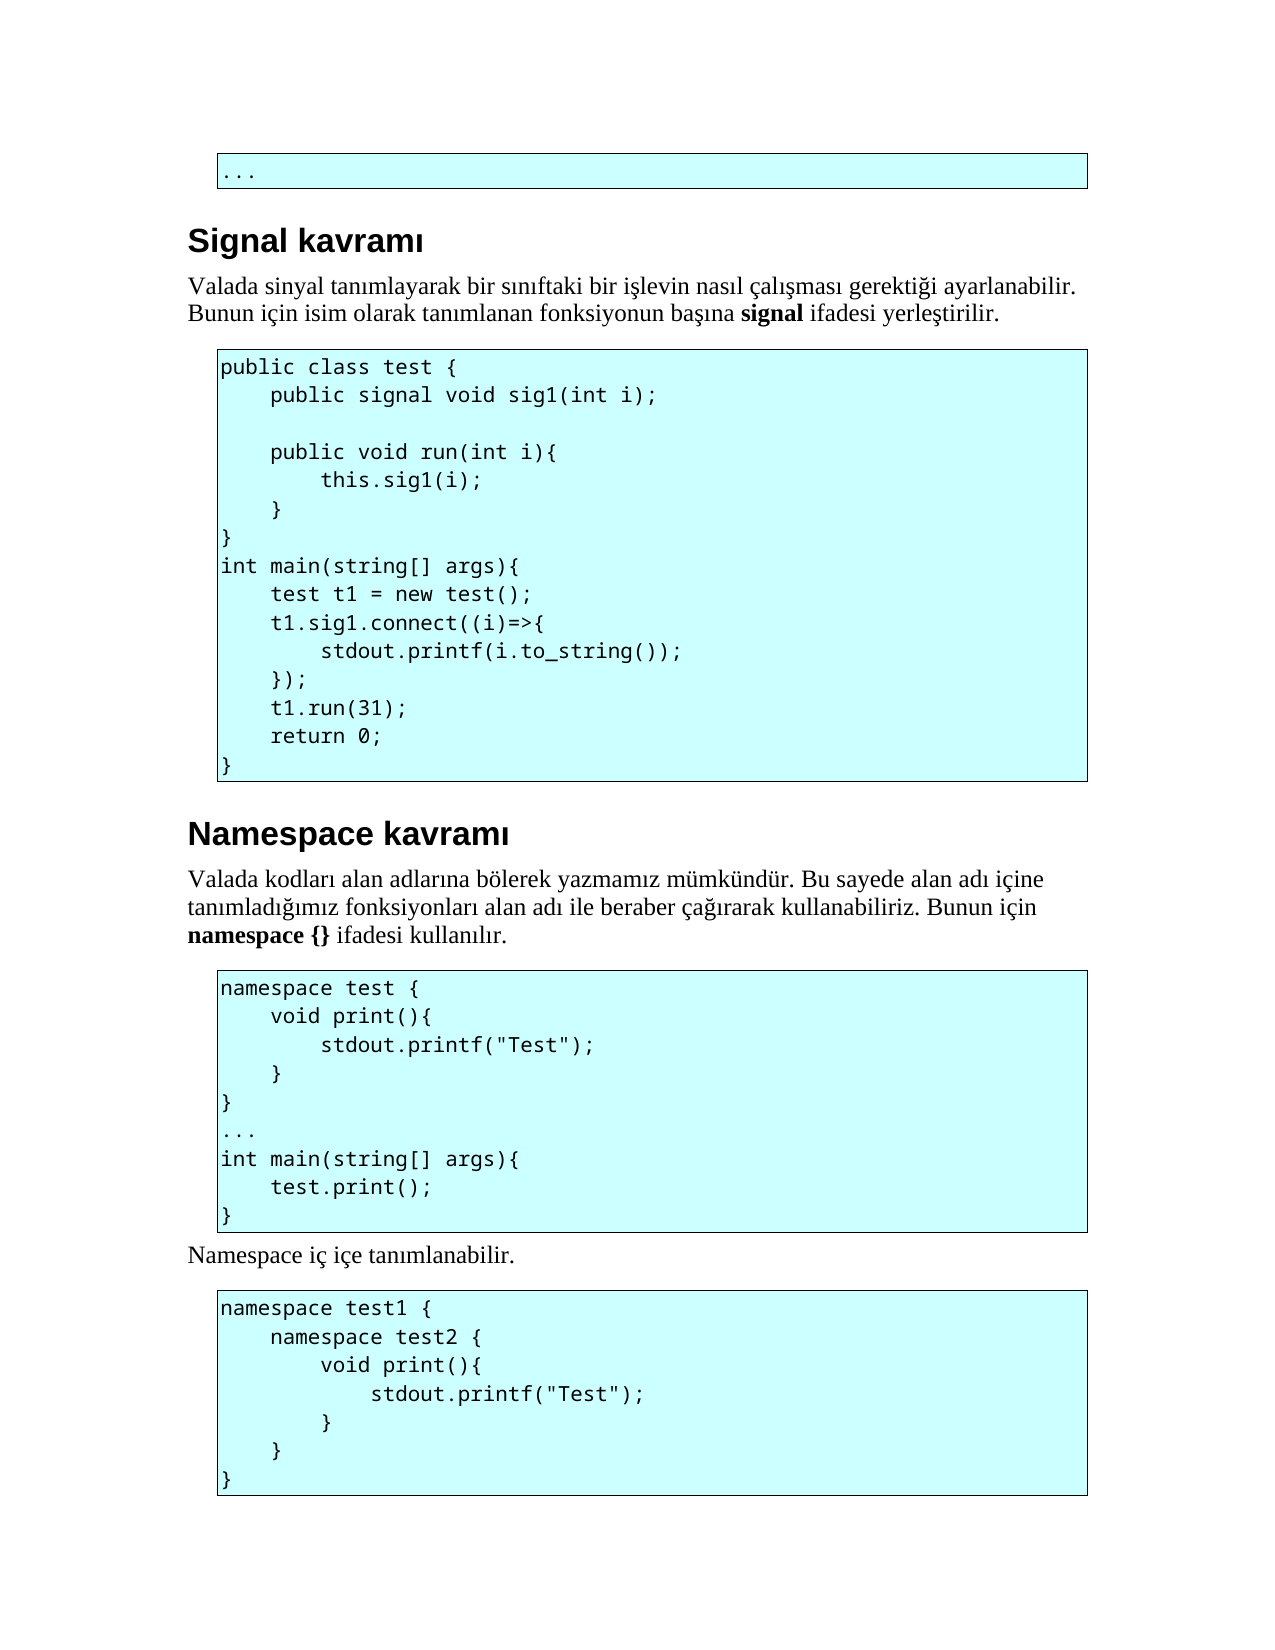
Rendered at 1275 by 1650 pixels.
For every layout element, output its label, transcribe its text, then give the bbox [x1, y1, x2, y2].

subtitle Namespace kavramı [187, 815, 1087, 853]
text ... [218, 154, 1087, 188]
text namespace test1 { namespace test2 { void print(){ stdout.printf("Test"); } } } [218, 1291, 1087, 1495]
text public class test { public signal void sig1(int i); public void run(int i){ this.sig1(i); } } int main(string[] args){ test t1 = new test(); t1.sig1.connect((i)=>{ stdout.printf(i.to_string()); }); t1.run(31); return 0; } [218, 350, 1087, 781]
text Valada sinyal tanımlayarak bir sınıftaki bir işlevin nasıl çalışması gerektiği ayarlanabilir. Bunun için isim olarak tanımlanan fonksiyonun başına signal ifadesi yerleştirilir. [187, 272, 1087, 327]
subtitle Signal kavramı [187, 222, 1087, 259]
text namespace test { void print(){ stdout.printf("Test"); } } ... int main(string[] args){ test.print(); } [218, 971, 1087, 1232]
text Namespace iç içe tanımlanabilir. [187, 1241, 1087, 1269]
text Valada kodları alan adlarına bölerek yazmamız mümkündür. Bu sayede alan adı içine tanımladığımız fonksiyonları alan adı ile beraber çağırarak kullanabiliriz. Bunun için namespace {} ifadesi kullanılır. [187, 865, 1087, 948]
